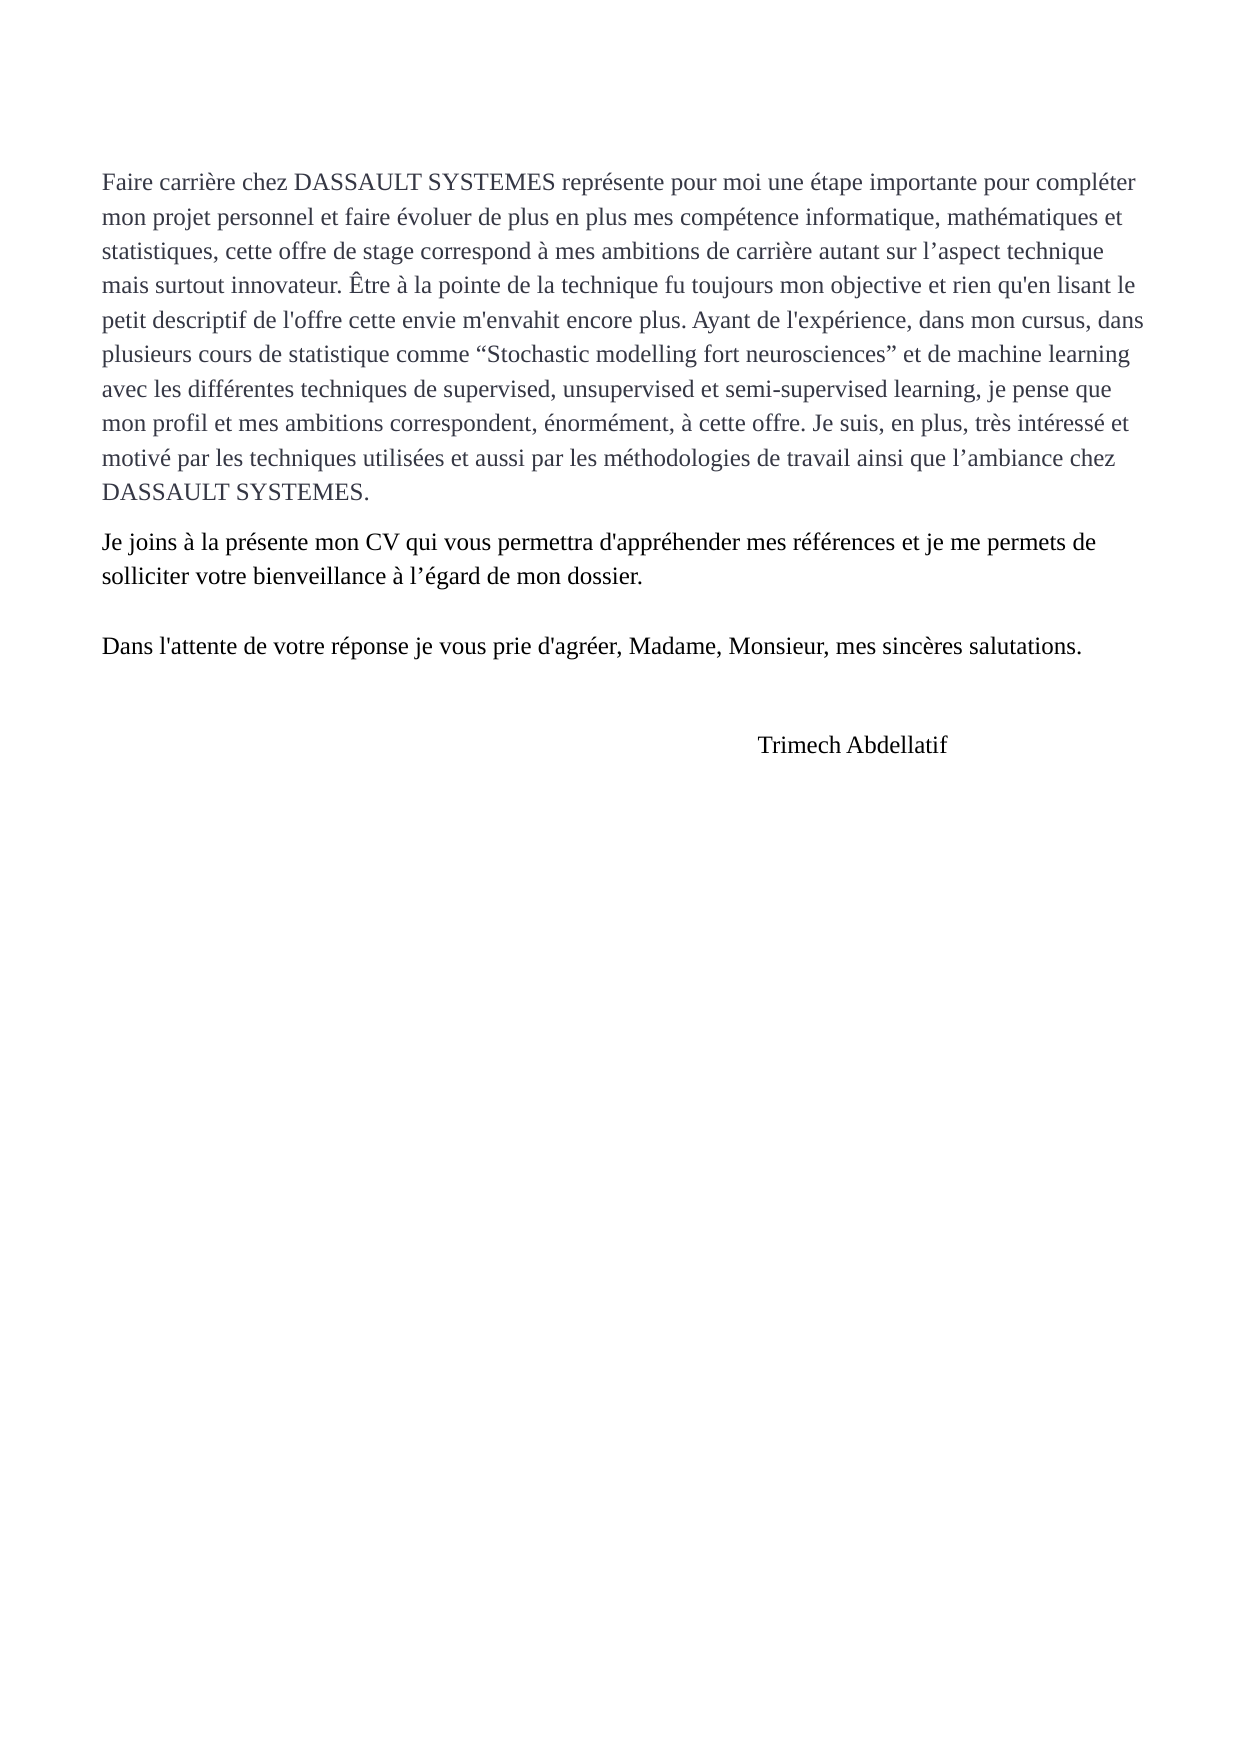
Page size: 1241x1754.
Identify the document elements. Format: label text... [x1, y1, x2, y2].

table_cell Faire carrière chez DASSAULT SYSTEMES représente pour moi une étape importante pour compléter mon projet personnel et faire évoluer de plus en plus mes compétence informatique, mathématiques et statistiques, cette offre de stage correspond à mes ambitions de carrière autant sur l’aspect technique mais surtout innovateur. Être à la pointe de la technique fu toujours mon objective et rien qu'en lisant le petit descriptif de l'offre cette envie m'envahit encore plus. Ayant de l'expérience, dans mon cursus, dans plusieurs cours de statistique comme “Stochastic modelling fort neurosciences” et de machine learning avec les différentes techniques de supervised, unsupervised et semi-supervised learning, je pense que mon profil et mes ambitions correspondent, énormément, à cette offre. Je suis, en plus, très intéressé et motivé par les techniques utilisées et aussi par les méthodologies de travail ainsi que l’ambiance chez DASSAULT SYSTEMES. Je joins à la présente mon CV qui vous permettra d'appréhender mes références et je me permets de solliciter votre bienveillance à l’égard de mon dossier. Dans l'attente de votre réponse je vous prie d'agréer, Madame, Monsieur, mes sincères salutations. Trimech Abdellatif [102, 118, 1153, 789]
table_cell [102, 789, 1153, 847]
